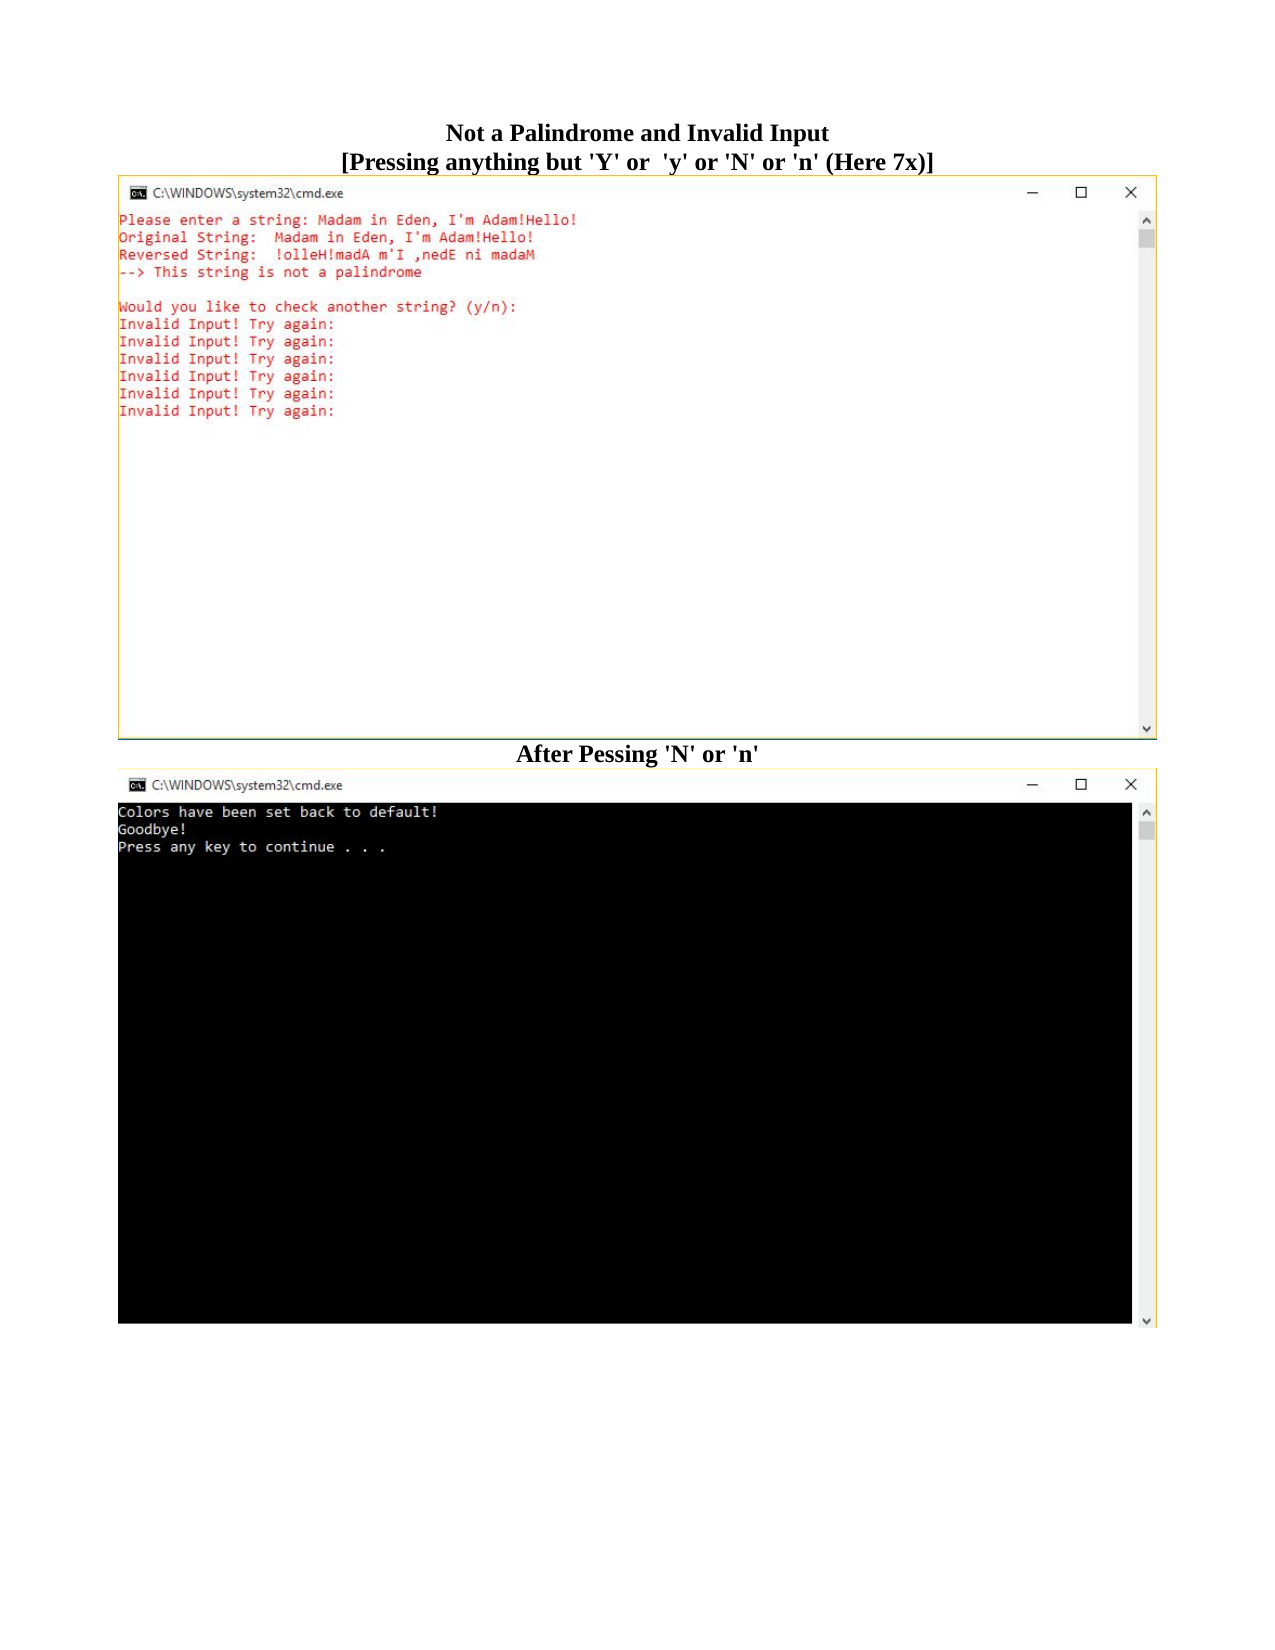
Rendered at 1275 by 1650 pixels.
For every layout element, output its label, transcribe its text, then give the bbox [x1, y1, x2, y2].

picture [118, 175, 1157, 740]
picture [118, 768, 1157, 1328]
text [Pressing anything but 'Y' or 'y' or 'N' or 'n' (Here 7x)] [118, 147, 1157, 175]
text Not a Palindrome and Invalid Input [118, 118, 1157, 147]
text After Pessing 'N' or 'n' [118, 740, 1157, 768]
